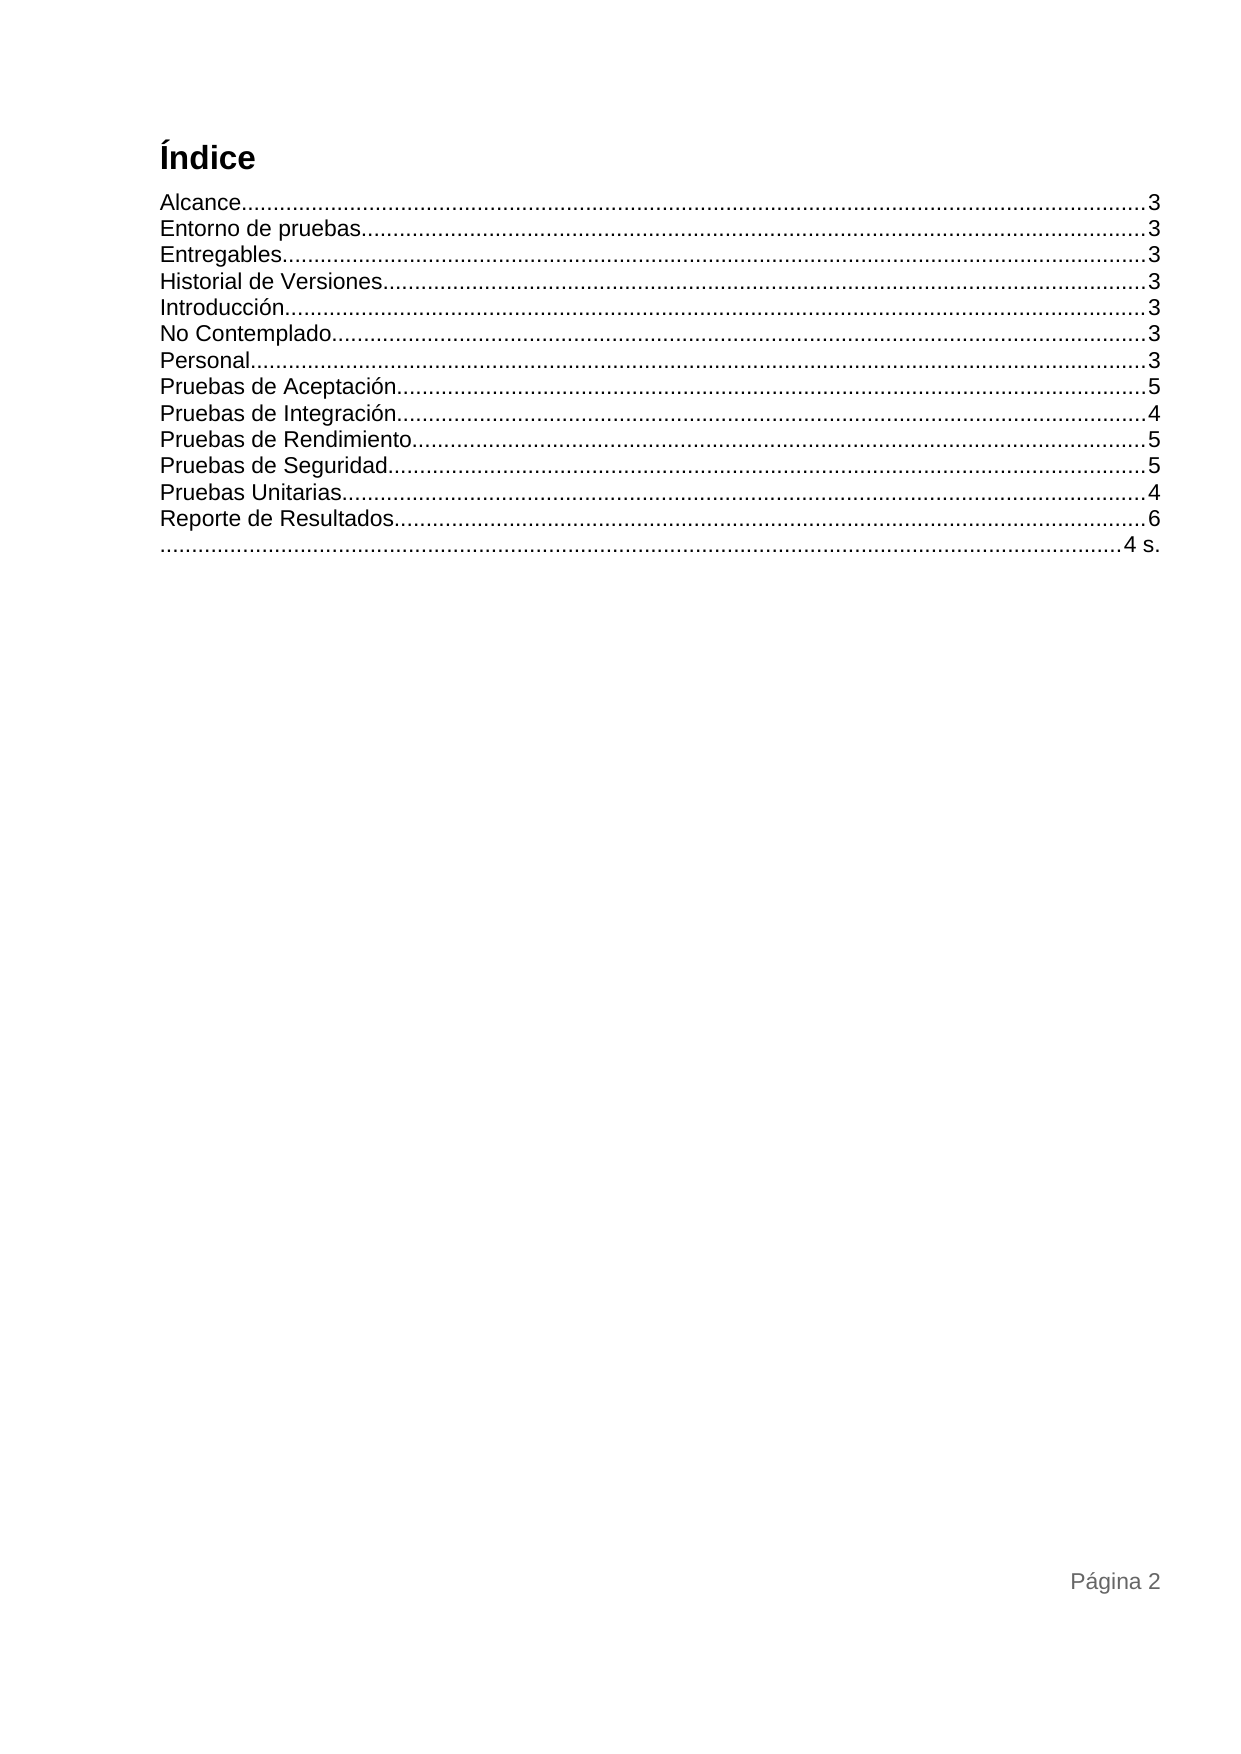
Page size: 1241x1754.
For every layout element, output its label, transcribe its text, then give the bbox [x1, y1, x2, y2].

text No Contemplado 3 [159, 320, 1161, 347]
text Pruebas de Rendimiento 5 [159, 426, 1161, 452]
text Historial de Versiones 3 [159, 268, 1161, 294]
text Pruebas de Integración 4 [159, 399, 1161, 426]
text Pruebas de Aceptación 5 [159, 373, 1161, 399]
text Alcance 3 [159, 189, 1161, 215]
text 4 s. [159, 531, 1161, 558]
text Entregables 3 [159, 241, 1161, 268]
text Introducción 3 [159, 294, 1161, 320]
text Entorno de pruebas 3 [159, 215, 1161, 241]
text Pruebas de Seguridad 5 [159, 452, 1161, 478]
text Reporte de Resultados 6 [159, 505, 1161, 531]
subtitle Índice [159, 138, 1161, 176]
text Pruebas Unitarias 4 [159, 478, 1161, 505]
text Personal 3 [159, 347, 1161, 373]
